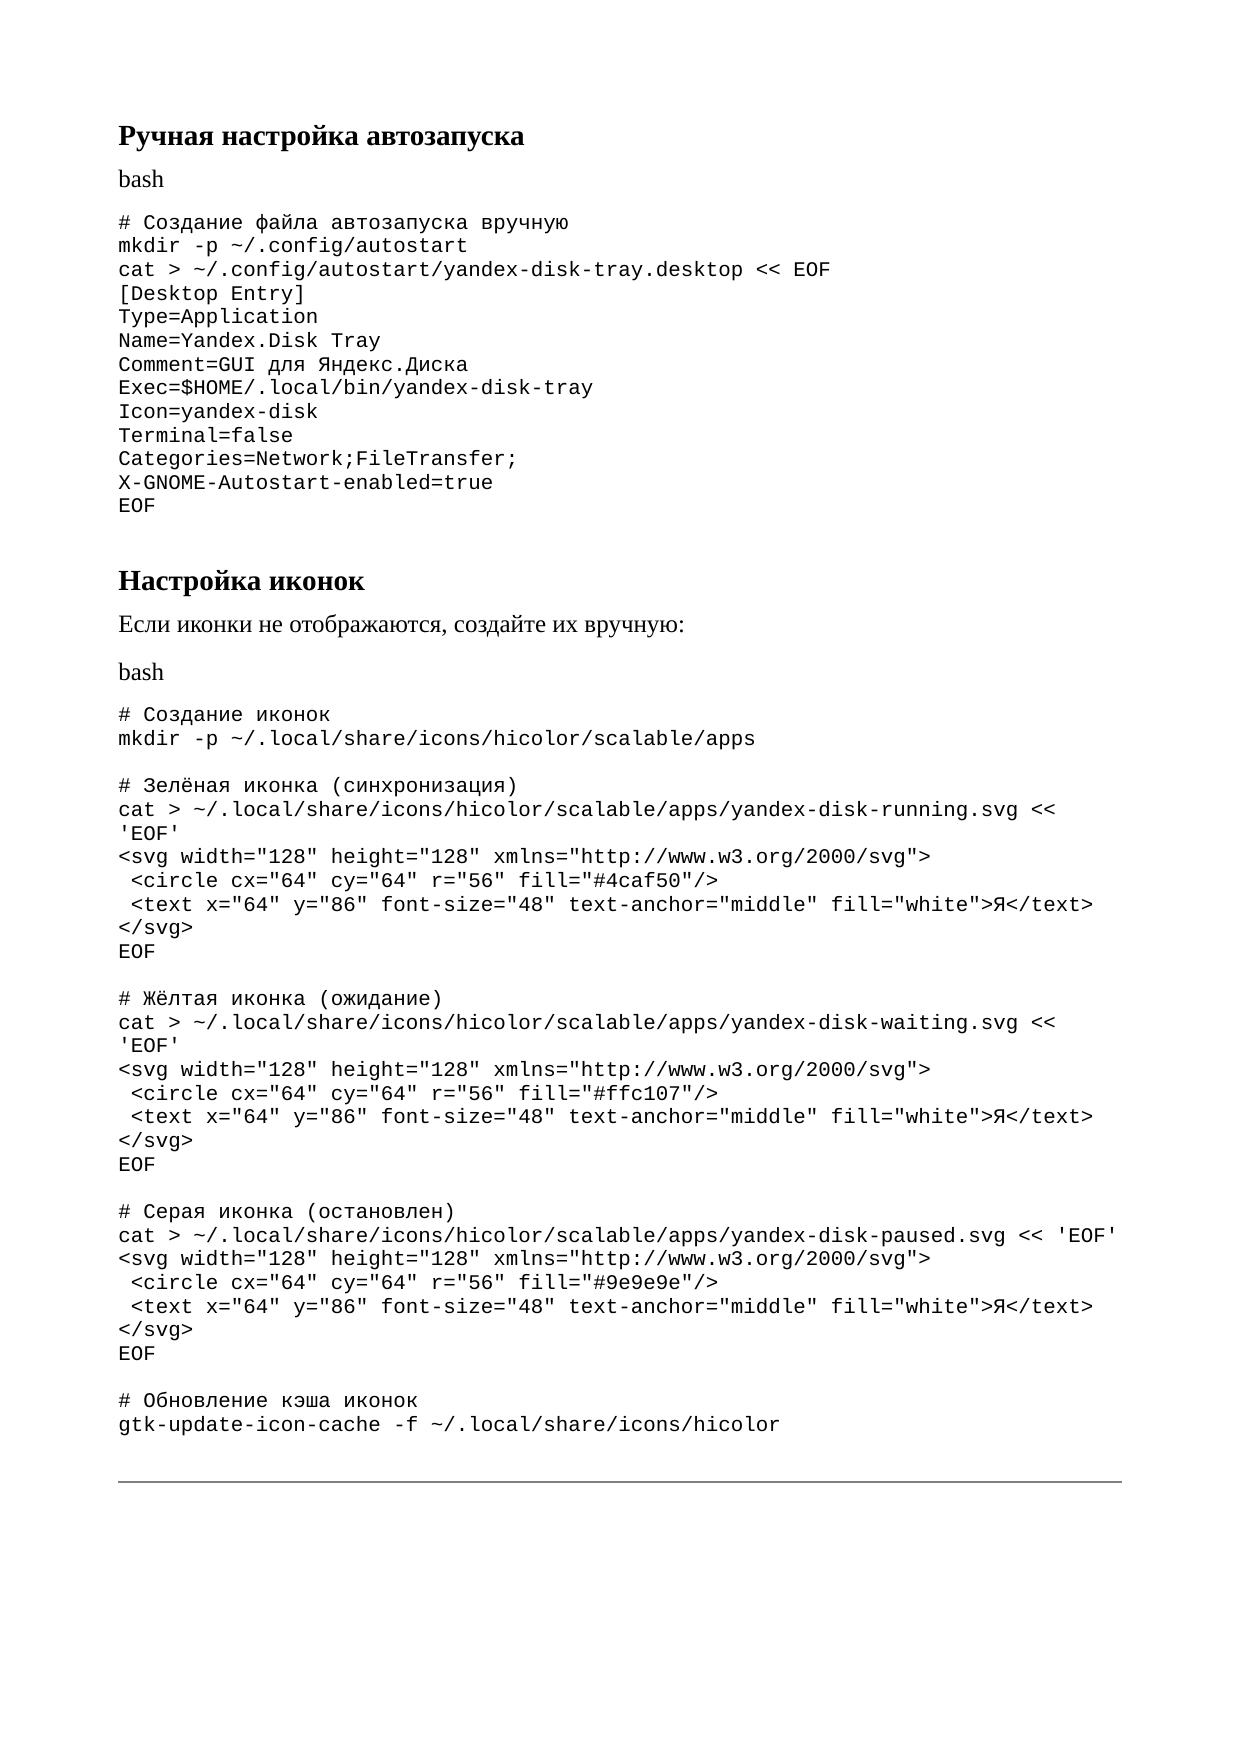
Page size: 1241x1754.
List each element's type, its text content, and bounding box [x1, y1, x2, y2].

text Icon=yandex-disk [118, 401, 1122, 424]
text Exec=$HOME/.local/bin/yandex-disk-tray [118, 377, 1122, 401]
text cat > ~/.config/autostart/yandex-disk-tray.desktop << EOF [118, 259, 1122, 283]
text # Серая иконка (остановлен) [118, 1201, 1122, 1225]
text <svg width="128" height="128" xmlns="http://www.w3.org/2000/svg"> [118, 1248, 1122, 1272]
text </svg> [118, 1319, 1122, 1343]
text mkdir -p ~/.local/share/icons/hicolor/scalable/apps [118, 728, 1122, 752]
text </svg> [118, 1130, 1122, 1154]
text EOF [118, 941, 1122, 964]
text gtk-update-icon-cache -f ~/.local/share/icons/hicolor [118, 1414, 1122, 1437]
text <circle cx="64" cy="64" r="56" fill="#9e9e9e"/> [118, 1272, 1122, 1296]
text <svg width="128" height="128" xmlns="http://www.w3.org/2000/svg"> [118, 846, 1122, 870]
text <circle cx="64" cy="64" r="56" fill="#4caf50"/> [118, 870, 1122, 894]
text # Создание файла автозапуска вручную [118, 212, 1122, 235]
text EOF [118, 1343, 1122, 1367]
text EOF [118, 496, 1122, 519]
text <text x="64" y="86" font-size="48" text-anchor="middle" fill="white">Я</text> [118, 894, 1122, 917]
text <circle cx="64" cy="64" r="56" fill="#ffc107"/> [118, 1083, 1122, 1106]
subtitle Настройка иконок [118, 563, 1122, 597]
text Categories=Network;FileTransfer; [118, 448, 1122, 472]
text bash [118, 657, 1122, 686]
text Если иконки не отображаются, создайте их вручную: [118, 609, 1122, 638]
text mkdir -p ~/.config/autostart [118, 235, 1122, 259]
subtitle Ручная настройка автозапуска [118, 118, 1122, 152]
text # Зелёная иконка (синхронизация) [118, 775, 1122, 799]
text # Создание иконок [118, 704, 1122, 728]
text cat > ~/.local/share/icons/hicolor/scalable/apps/yandex-disk-waiting.svg << 'EOF' [118, 1012, 1122, 1059]
text Type=Application [118, 306, 1122, 330]
text # Жёлтая иконка (ожидание) [118, 988, 1122, 1012]
text </svg> [118, 917, 1122, 941]
text bash [118, 164, 1122, 193]
text cat > ~/.local/share/icons/hicolor/scalable/apps/yandex-disk-running.svg << 'EOF' [118, 799, 1122, 846]
text Comment=GUI для Яндекс.Диска [118, 354, 1122, 377]
text # Обновление кэша иконок [118, 1390, 1122, 1414]
text EOF [118, 1154, 1122, 1177]
text [Desktop Entry] [118, 283, 1122, 306]
text <text x="64" y="86" font-size="48" text-anchor="middle" fill="white">Я</text> [118, 1296, 1122, 1319]
text cat > ~/.local/share/icons/hicolor/scalable/apps/yandex-disk-paused.svg << 'EOF' [118, 1225, 1122, 1248]
text X-GNOME-Autostart-enabled=true [118, 472, 1122, 496]
text <svg width="128" height="128" xmlns="http://www.w3.org/2000/svg"> [118, 1059, 1122, 1083]
text <text x="64" y="86" font-size="48" text-anchor="middle" fill="white">Я</text> [118, 1106, 1122, 1130]
text Name=Yandex.Disk Tray [118, 330, 1122, 354]
text Terminal=false [118, 424, 1122, 448]
